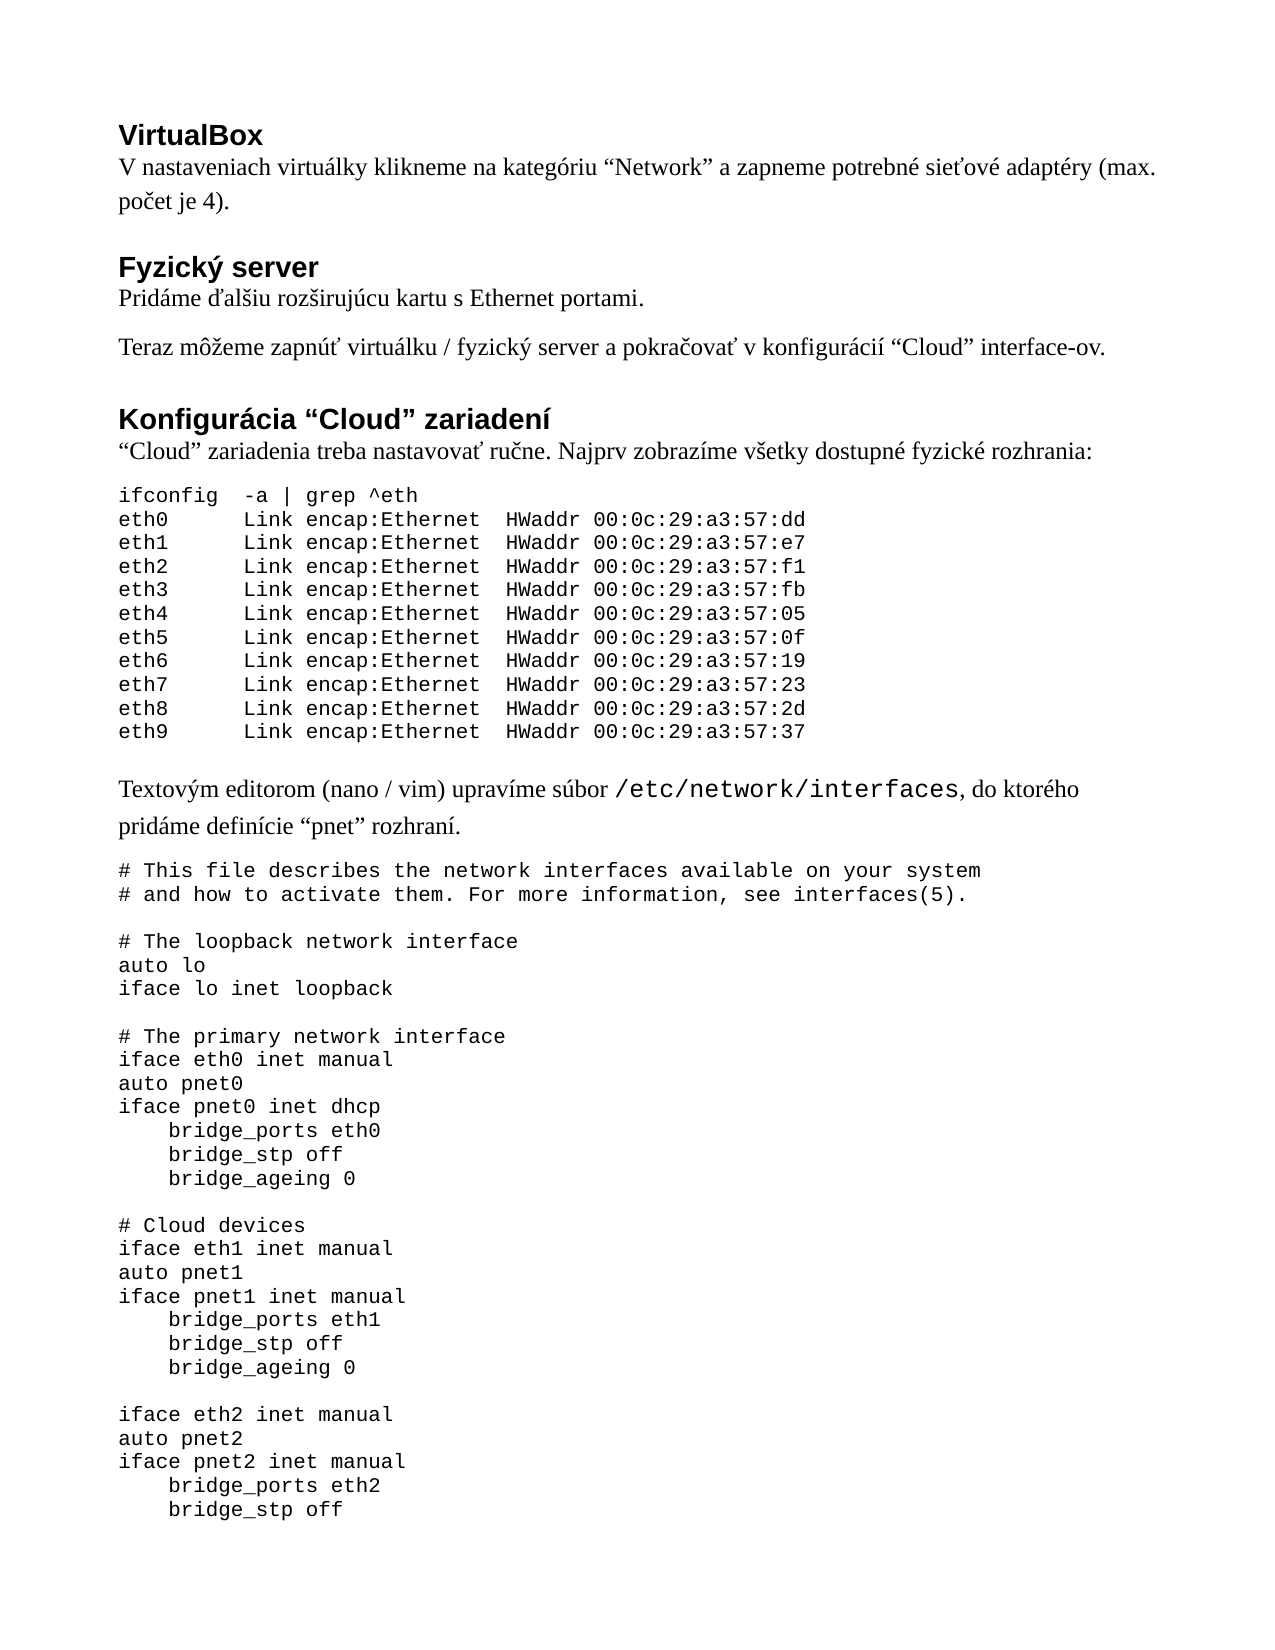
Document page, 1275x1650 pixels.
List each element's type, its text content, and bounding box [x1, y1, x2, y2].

text bridge_ports eth1 [118, 1309, 1157, 1333]
text eth6 Link encap:Ethernet HWaddr 00:0c:29:a3:57:19 [118, 650, 1157, 674]
text iface pnet2 inet manual [118, 1451, 1157, 1475]
text bridge_stp off [118, 1144, 1157, 1167]
text eth4 Link encap:Ethernet HWaddr 00:0c:29:a3:57:05 [118, 603, 1157, 627]
text auto pnet0 [118, 1073, 1157, 1097]
text bridge_stp off [118, 1333, 1157, 1357]
text # The loopback network interface [118, 931, 1157, 955]
text # Cloud devices [118, 1215, 1157, 1238]
text auto pnet1 [118, 1262, 1157, 1286]
text eth9 Link encap:Ethernet HWaddr 00:0c:29:a3:57:37 [118, 721, 1157, 745]
text bridge_ageing 0 [118, 1357, 1157, 1380]
text “Cloud” zariadenia treba nastavovať ručne. Najprv zobrazíme všetky dostupné fyzické rozhrania: [118, 436, 1157, 464]
subtitle Konfigurácia “Cloud” zariadení [118, 402, 1157, 436]
text auto lo [118, 955, 1157, 978]
text eth3 Link encap:Ethernet HWaddr 00:0c:29:a3:57:fb [118, 579, 1157, 603]
text iface eth0 inet manual [118, 1049, 1157, 1073]
text # This file describes the network interfaces available on your system [118, 860, 1157, 884]
text iface pnet1 inet manual [118, 1286, 1157, 1309]
text bridge_ports eth0 [118, 1120, 1157, 1144]
text eth2 Link encap:Ethernet HWaddr 00:0c:29:a3:57:f1 [118, 556, 1157, 579]
text iface pnet0 inet dhcp [118, 1097, 1157, 1120]
text V nastaveniach virtuálky klikneme na kategóriu “Network” a zapneme potrebné sieťové adaptéry (max. počet je 4). [118, 152, 1157, 215]
subtitle VirtualBox [118, 118, 1157, 152]
text bridge_ageing 0 [118, 1167, 1157, 1191]
text iface eth1 inet manual [118, 1238, 1157, 1262]
text ifconfig -a | grep ^eth [118, 485, 1157, 508]
text eth1 Link encap:Ethernet HWaddr 00:0c:29:a3:57:e7 [118, 532, 1157, 556]
text bridge_stp off [118, 1498, 1157, 1522]
text Teraz môžeme zapnúť virtuálku / fyzický server a pokračovať v konfigurácií “Cloud” interface-ov. [118, 332, 1157, 361]
text iface lo inet loopback [118, 978, 1157, 1002]
text Pridáme ďalšiu rozširujúcu kartu s Ethernet portami. [118, 283, 1157, 312]
text eth7 Link encap:Ethernet HWaddr 00:0c:29:a3:57:23 [118, 674, 1157, 698]
text eth0 Link encap:Ethernet HWaddr 00:0c:29:a3:57:dd [118, 508, 1157, 532]
text eth5 Link encap:Ethernet HWaddr 00:0c:29:a3:57:0f [118, 627, 1157, 650]
text # and how to activate them. For more information, see interfaces(5). [118, 884, 1157, 907]
text Textovým editorom (nano / vim) upravíme súbor /etc/network/interfaces, do ktorého pridáme definície “pnet” rozhraní. [118, 774, 1157, 840]
subtitle Fyzický server [118, 250, 1157, 283]
text auto pnet2 [118, 1428, 1157, 1451]
text iface eth2 inet manual [118, 1404, 1157, 1428]
text bridge_ports eth2 [118, 1475, 1157, 1498]
text # The primary network interface [118, 1026, 1157, 1049]
text eth8 Link encap:Ethernet HWaddr 00:0c:29:a3:57:2d [118, 698, 1157, 721]
